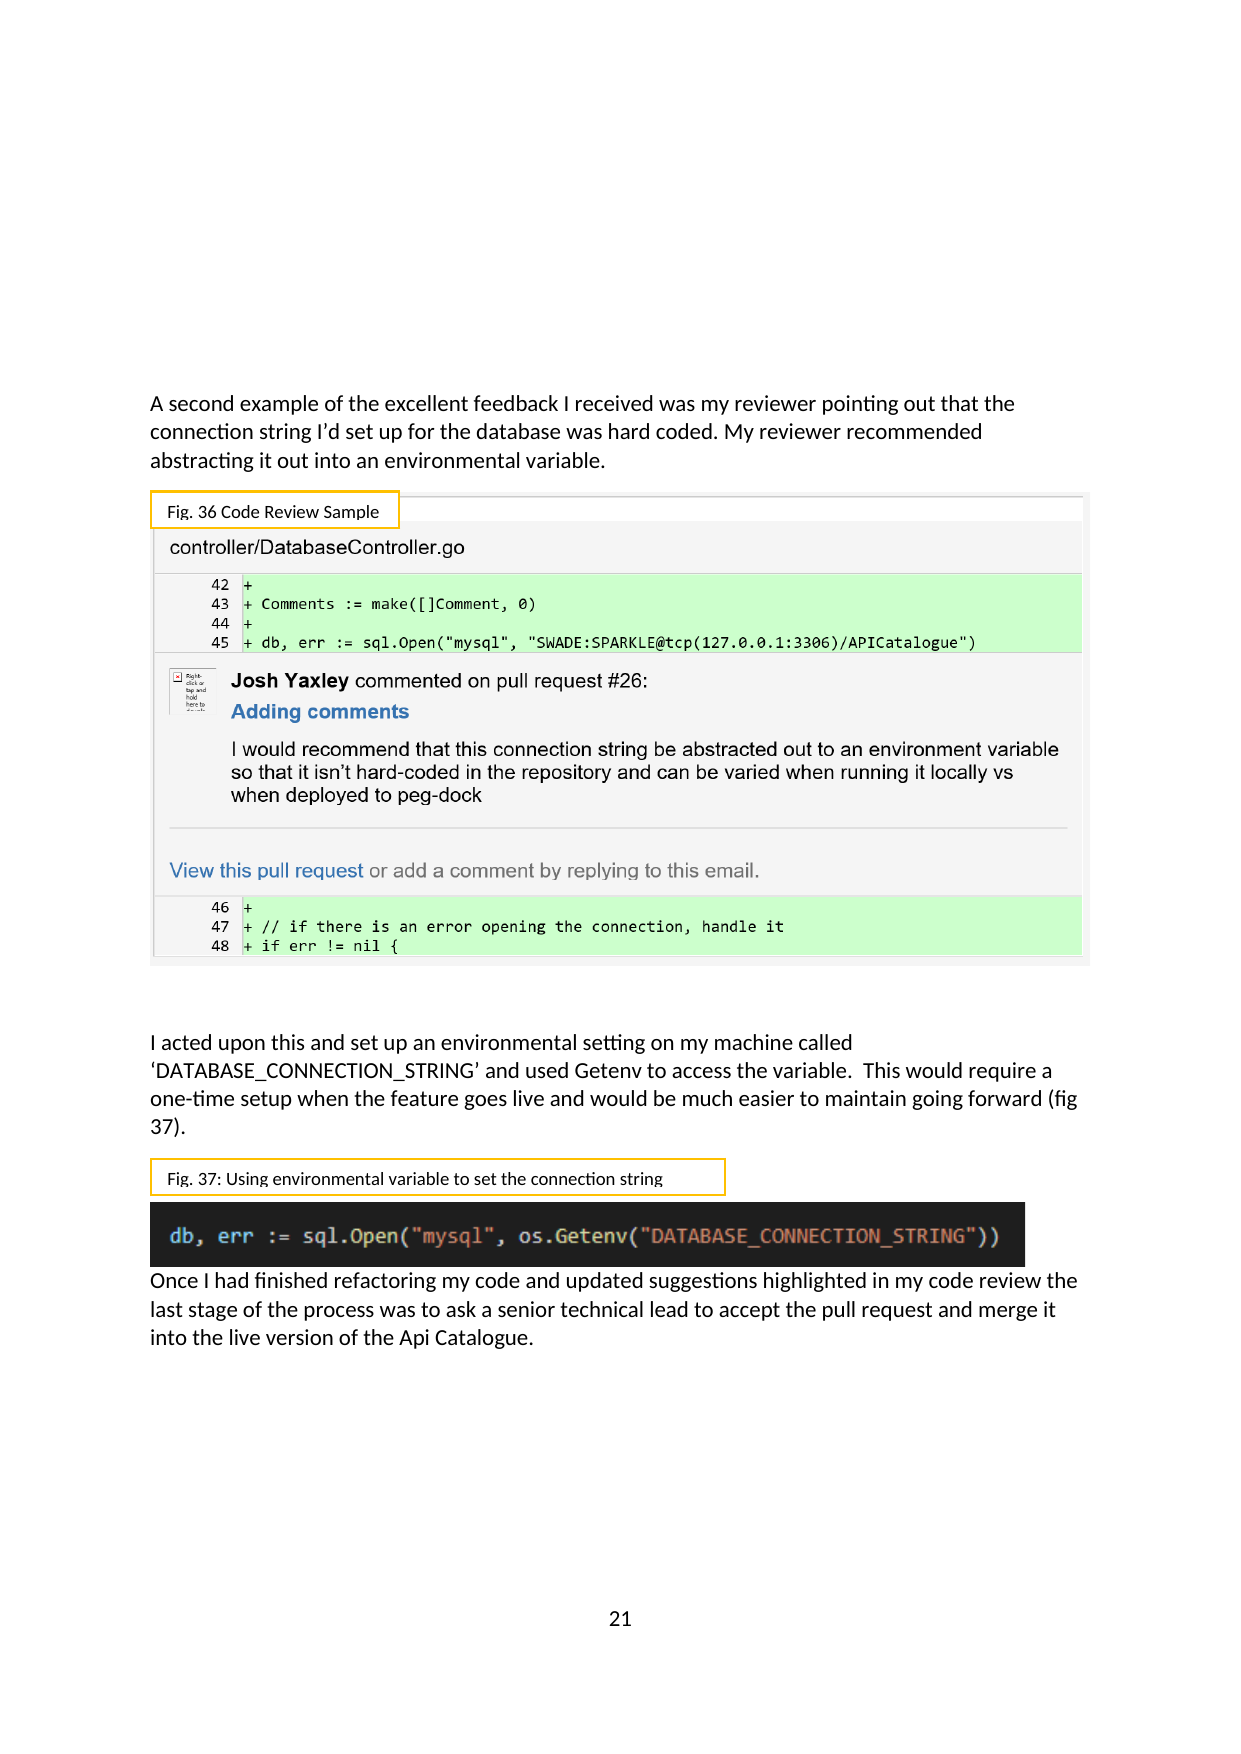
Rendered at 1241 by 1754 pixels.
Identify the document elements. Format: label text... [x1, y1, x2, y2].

text A second example of the excellent feedback I received was my reviewer pointing out that the connection string I’d set up for the database was hard coded. My reviewer recommended abstracting it out into an environmental variable. [150, 389, 1090, 474]
text Fig. 37: Using environmental variable to set the connection string [167, 1167, 709, 1187]
text I acted upon this and set up an environmental setting on my machine called ‘DATABASE_CONNECTION_STRING’ and used Getenv to access the variable. This would require a one-time setup when the feature goes live and would be much easier to maintain going forward (fig 37). [150, 1028, 1090, 1141]
text Fig. 36 Code Review Sample [167, 500, 383, 520]
text Once I had finished refactoring my code and updated suggestions highlighted in my code review the last stage of the process was to ask a senior technical lead to accept the pull request and merge it into the live version of the Api Catalogue. [150, 1202, 1090, 1351]
